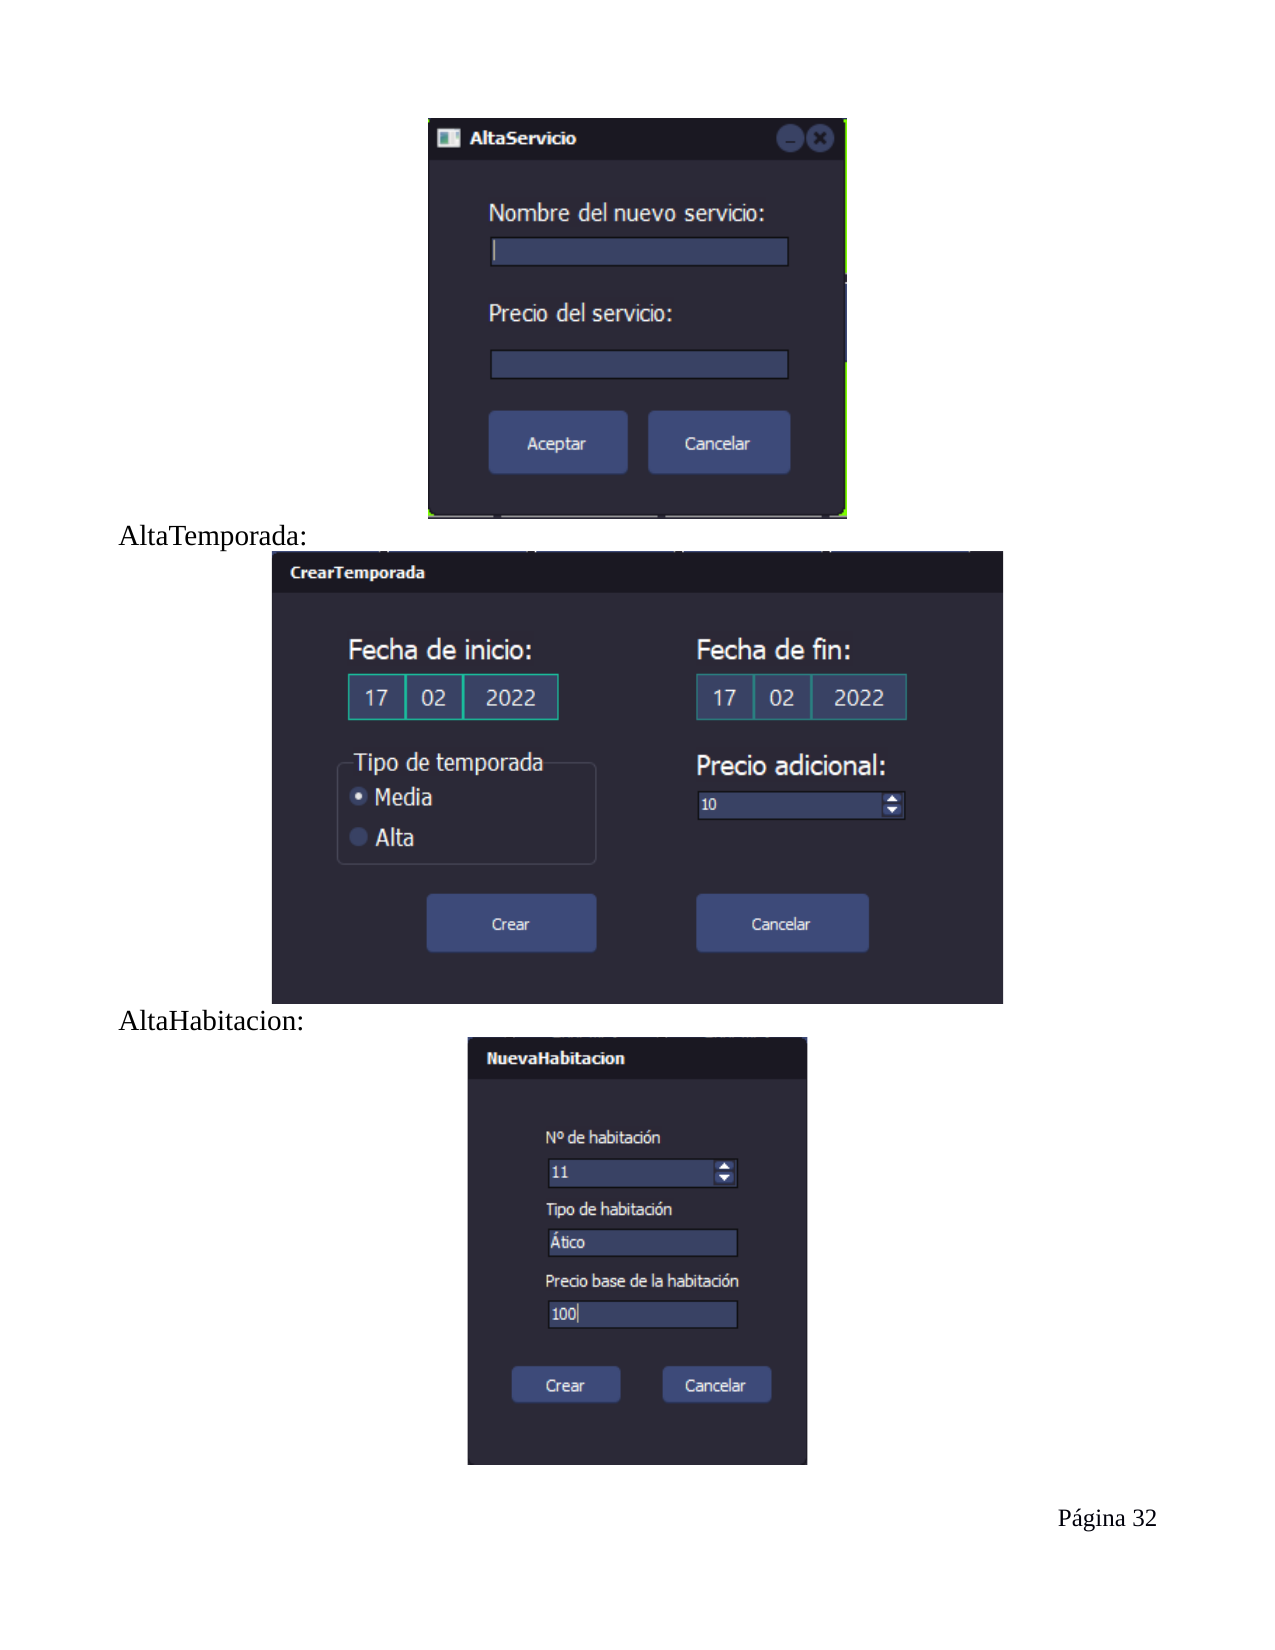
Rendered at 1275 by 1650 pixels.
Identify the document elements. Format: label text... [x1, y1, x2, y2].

picture [467, 1037, 808, 1465]
text AltaHabitacion: [118, 558, 1157, 1037]
text AltaTemporada: [118, 118, 1157, 552]
picture [271, 551, 1004, 1004]
picture [428, 118, 847, 519]
